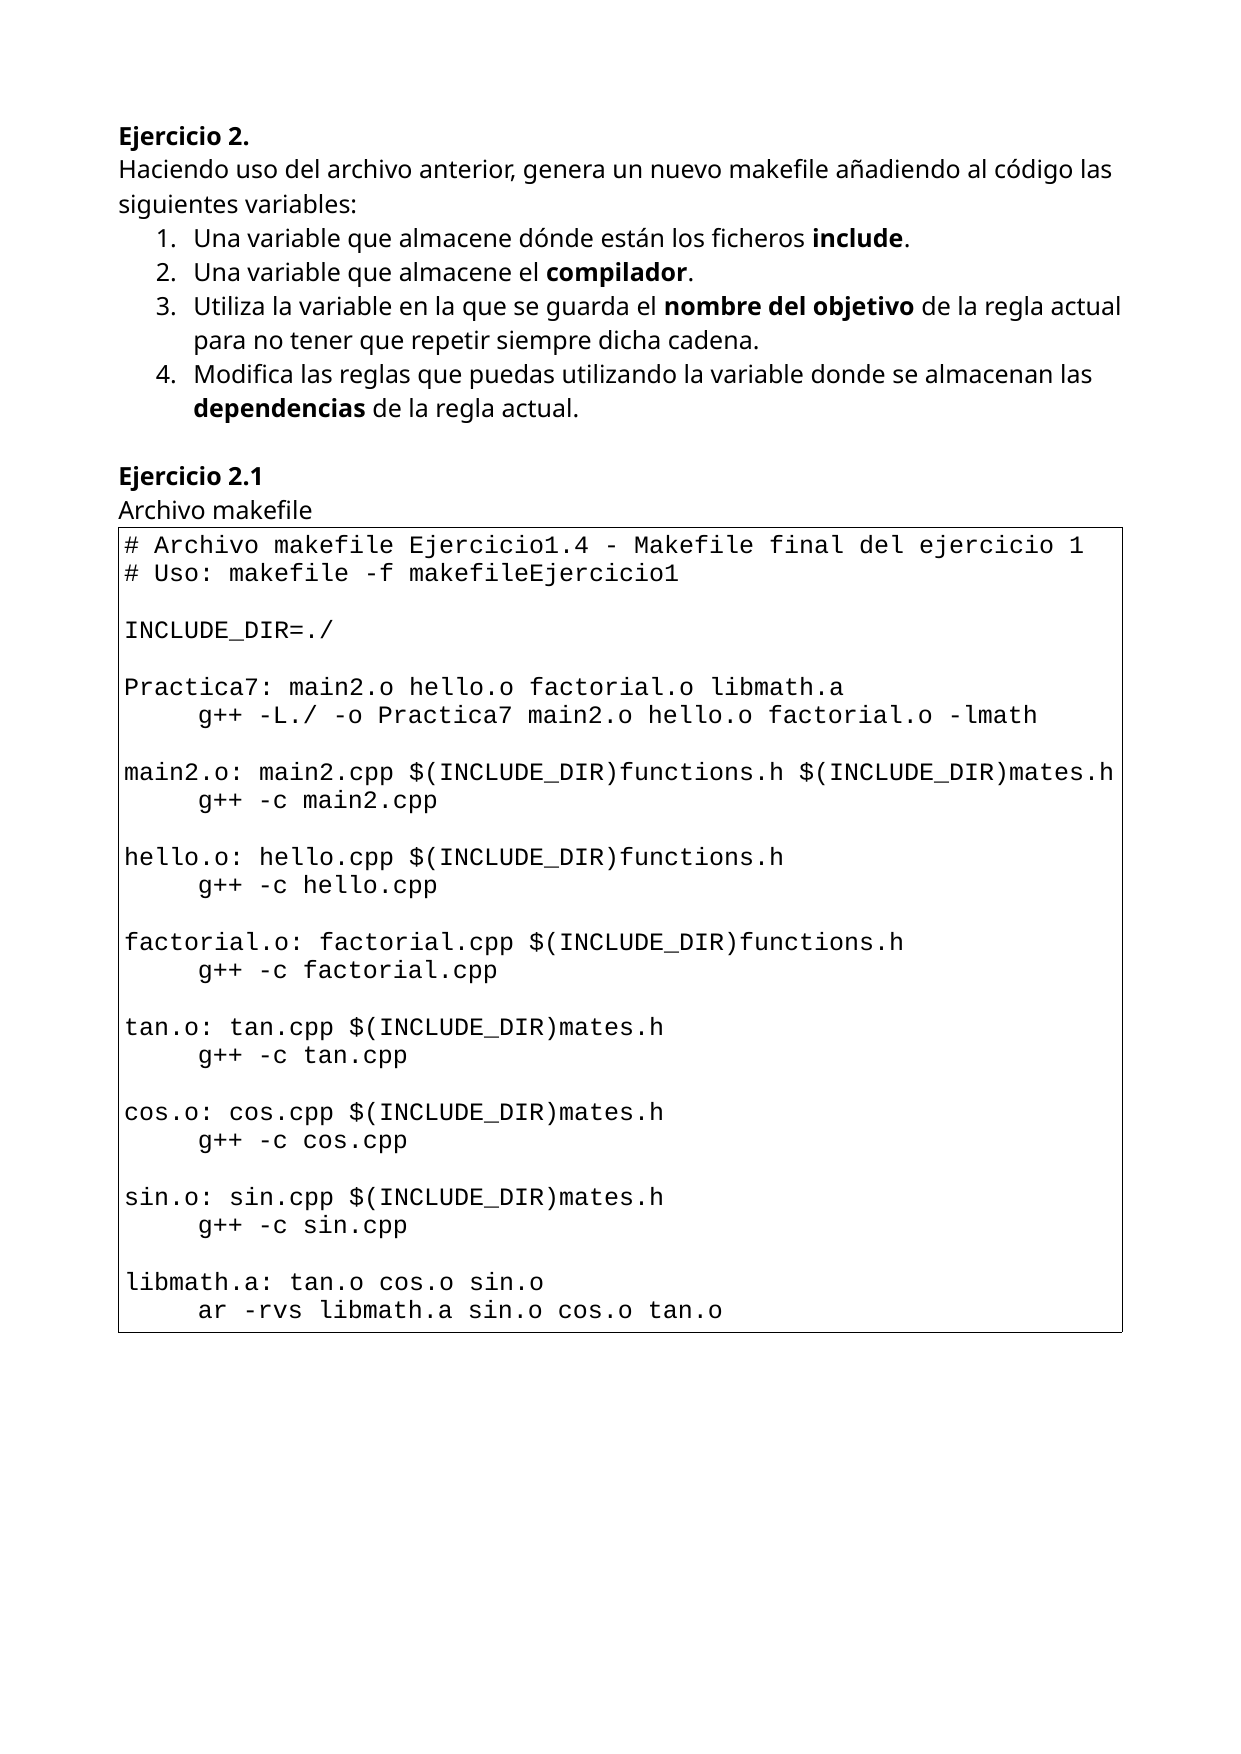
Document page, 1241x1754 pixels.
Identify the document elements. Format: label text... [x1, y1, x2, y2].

text Ejercicio 2. [118, 118, 1122, 152]
list Una variable que almacene el compilador. [156, 254, 1122, 288]
table_header # Archivo makefile Ejercicio1.4 - Makefile final del ejercicio 1 # Uso: makefile -f makefileEjercicio1 INCLUDE_DIR=./ Practica7: main2.o hello.o factorial.o libmath.a g++ -L./ -o Practica7 main2.o hello.o factorial.o -lmath main2.o: main2.cpp $(INCLUDE_DIR)functions.h $(INCLUDE_DIR)mates.h g++ -c main2.cpp hello.o: hello.cpp $(INCLUDE_DIR)functions.h g++ -c hello.cpp factorial.o: factorial.cpp $(INCLUDE_DIR)functions.h g++ -c factorial.cpp tan.o: tan.cpp $(INCLUDE_DIR)mates.h g++ -c tan.cpp cos.o: cos.cpp $(INCLUDE_DIR)mates.h g++ -c cos.cpp sin.o: sin.cpp $(INCLUDE_DIR)mates.h g++ -c sin.cpp libmath.a: tan.o cos.o sin.o ar -rvs libmath.a sin.o cos.o tan.o [119, 528, 1122, 1332]
text Ejercicio 2.1 [118, 459, 1122, 493]
list Utiliza la variable en la que se guarda el nombre del objetivo de la regla actual para no tener que repetir siempre dicha cadena. [156, 288, 1122, 357]
text Archivo makefile [118, 493, 1122, 527]
list Una variable que almacene dónde están los ficheros include. [156, 220, 1122, 254]
text Haciendo uso del archivo anterior, genera un nuevo makefile añadiendo al código las siguientes variables: [118, 152, 1122, 220]
list Modifica las reglas que puedas utilizando la variable donde se almacenan las dependencias de la regla actual. [156, 357, 1122, 425]
